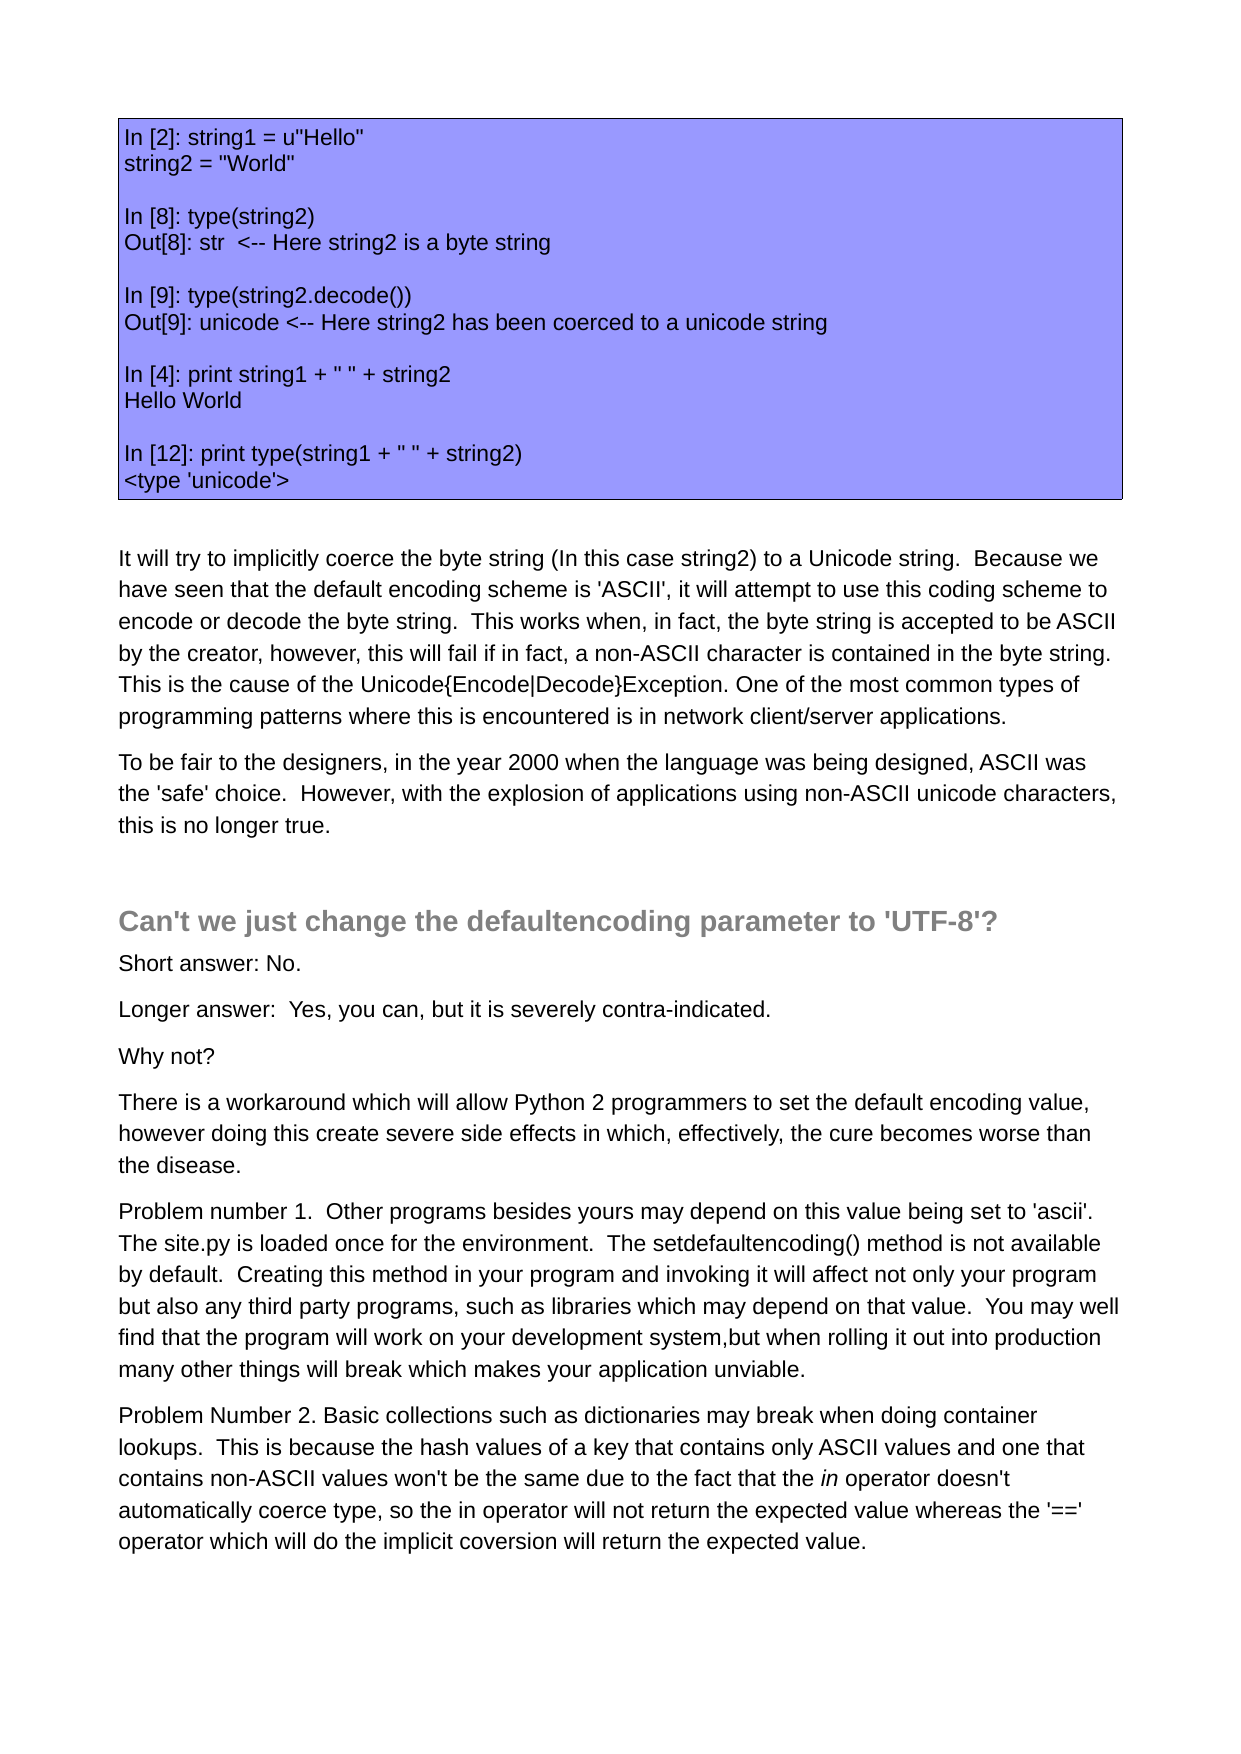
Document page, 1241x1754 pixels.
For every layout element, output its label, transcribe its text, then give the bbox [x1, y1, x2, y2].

text There is a workaround which will allow Python 2 programmers to set the default encoding value, however doing this create severe side effects in which, effectively, the cure becomes worse than the disease. [118, 1089, 1122, 1178]
text Problem number 1. Other programs besides yours may depend on this value being set to 'ascii'. The site.py is loaded once for the environment. The setdefaultencoding() method is not available by default. Creating this method in your program and invoking it will affect not only your program but also any third party programs, such as libraries which may depend on that value. You may well find that the program will work on your development system,but when rolling it out into production many other things will break which makes your application unviable. [118, 1198, 1122, 1382]
text Problem Number 2. Basic collections such as dictionaries may break when doing container lookups. This is because the hash values of a key that contains only ASCII values and one that contains non-ASCII values won't be the same due to the fact that the in operator doesn't automatically coerce type, so the in operator will not return the expected value whereas the '==' operator which will do the implicit coversion will return the expected value. [118, 1402, 1122, 1554]
text Longer answer: Yes, you can, but it is severely contra-indicated. [118, 996, 1122, 1023]
subtitle Can't we just change the defaultencoding parameter to 'UTF-8'? [118, 904, 1122, 938]
text Short answer: No. [118, 950, 1122, 977]
text Why not? [118, 1043, 1122, 1069]
text It will try to implicitly coerce the byte string (In this case string2) to a Unicode string. Because we have seen that the default encoding scheme is 'ASCII', it will attempt to use this coding scheme to encode or decode the byte string. This works when, in fact, the byte string is accepted to be ASCII by the creator, however, this will fail if in fact, a non-ASCII character is contained in the byte string. This is the cause of the Unicode{Encode|Decode}Exception. One of the most common types of programming patterns where this is encountered is in network client/server applications. [118, 545, 1122, 729]
text To be fair to the designers, in the year 2000 when the language was being designed, ASCII was the 'safe' choice. However, with the explosion of applications using non-ASCII unicode characters, this is no longer true. [118, 749, 1122, 838]
table_header In [2]: string1 = u"Hello" string2 = "World" In [8]: type(string2) Out[8]: str <-- Here string2 is a byte string In [9]: type(string2.decode()) Out[9]: unicode <-- Here string2 has been coerced to a unicode string In [4]: print string1 + " " + string2 Hello World In [12]: print type(string1 + " " + string2) <type 'unicode'> [119, 119, 1122, 499]
